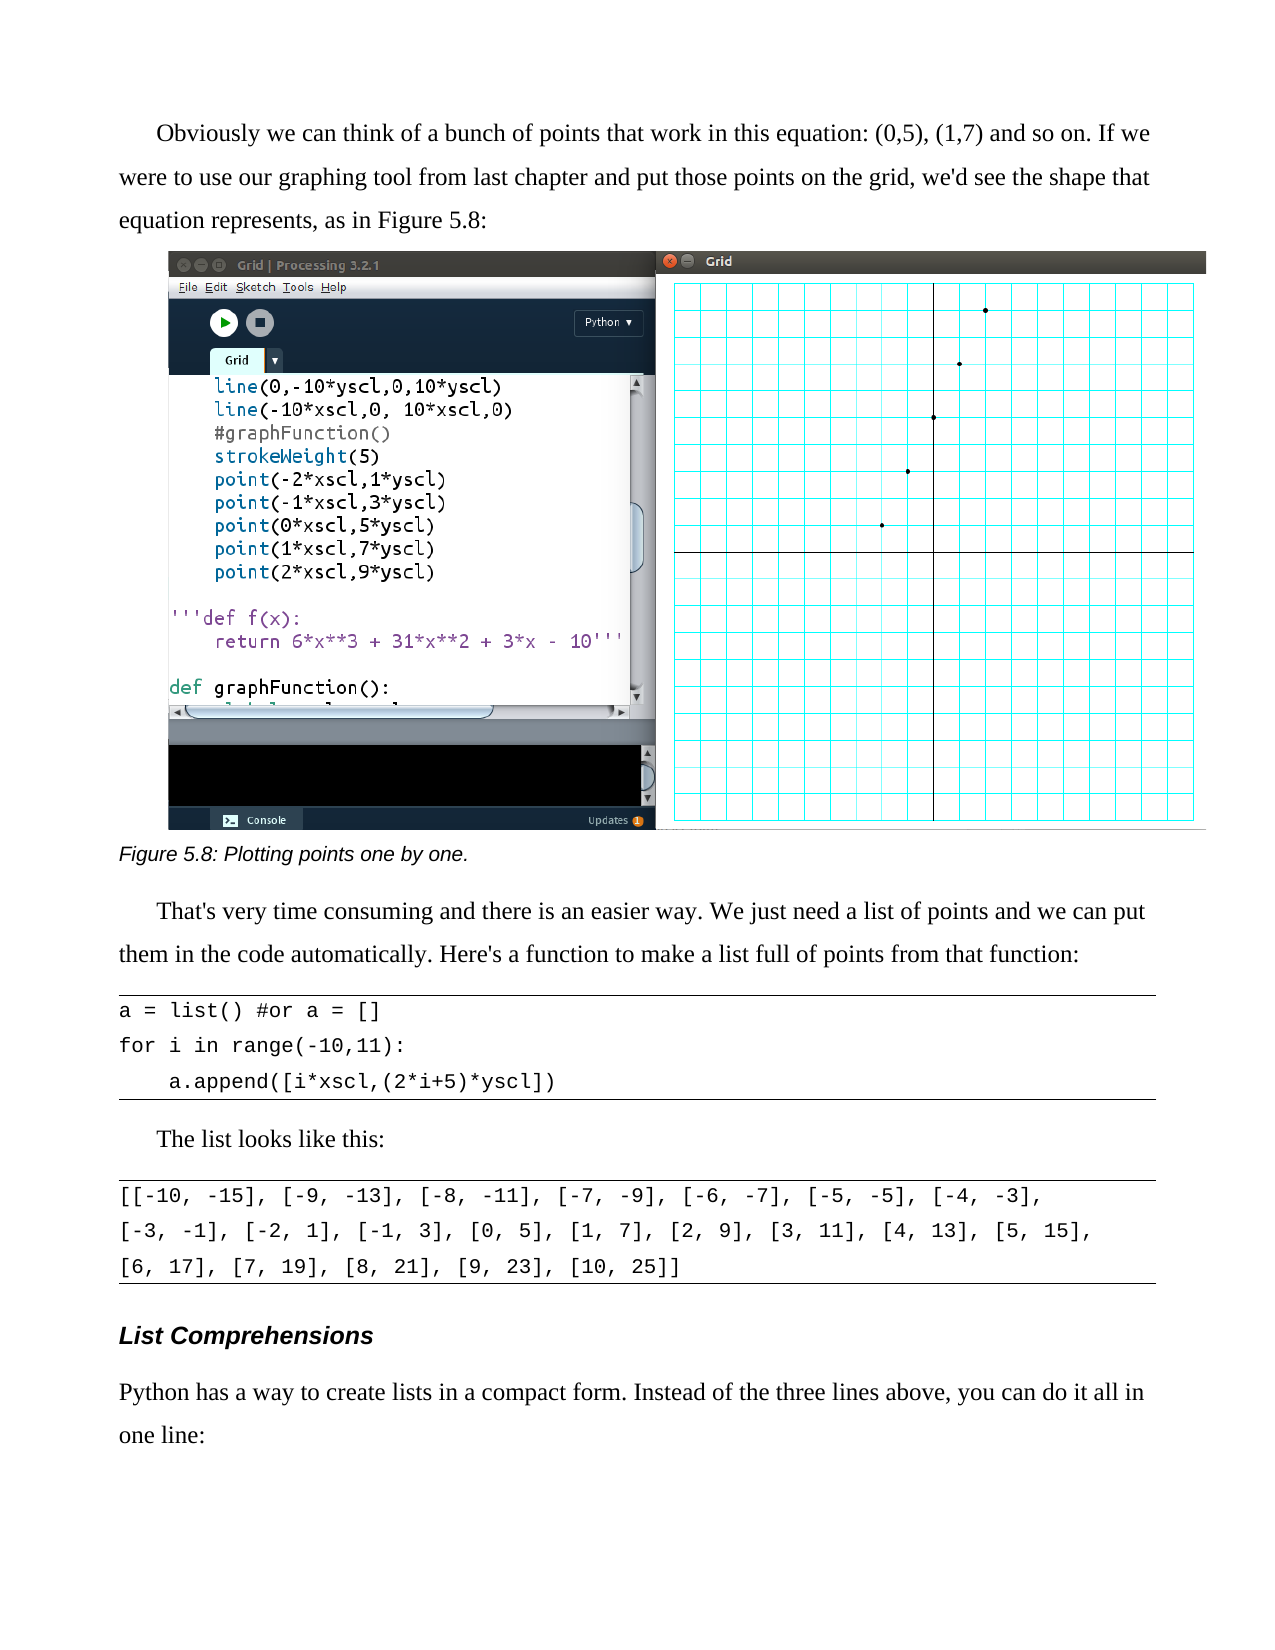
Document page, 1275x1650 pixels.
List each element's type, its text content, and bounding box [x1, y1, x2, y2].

text [6, 17], [7, 19], [8, 21], [9, 23], [10, 25]] [118, 1256, 1156, 1284]
picture [168, 251, 1207, 830]
text Python has a way to create lists in a compact form. Instead of the three lines above, you can do it all in one line: [118, 1377, 1156, 1449]
text Obviously we can think of a bunch of points that work in this equation: (0,5), (1,7) and so on. If we were to use our graphing tool from last chapter and put those points on the grid, we'd see the shape that equation represents, as in Figure 5.8: [118, 118, 1156, 233]
text That's very time consuming and there is an easier way. We just need a list of points and we can put them in the code automatically. Here's a function to make a list full of points from that function: [118, 896, 1156, 968]
text a = list() #or a = [] [118, 996, 1156, 1024]
text Figure 5.8: Plotting points one by one. [118, 260, 1156, 865]
text [[-10, -15], [-9, -13], [-8, -11], [-7, -9], [-6, -7], [-5, -5], [-4, -3], [118, 1181, 1156, 1208]
text a.append([i*xscl,(2*i+5)*yscl]) [118, 1071, 1156, 1100]
text The list looks like this: [118, 1124, 1156, 1153]
text for i in range(-10,11): [118, 1036, 1156, 1059]
text [-3, -1], [-2, 1], [-1, 3], [0, 5], [1, 7], [2, 9], [3, 11], [4, 13], [5, 15], [118, 1220, 1156, 1244]
text List Comprehensions [118, 1321, 1156, 1350]
